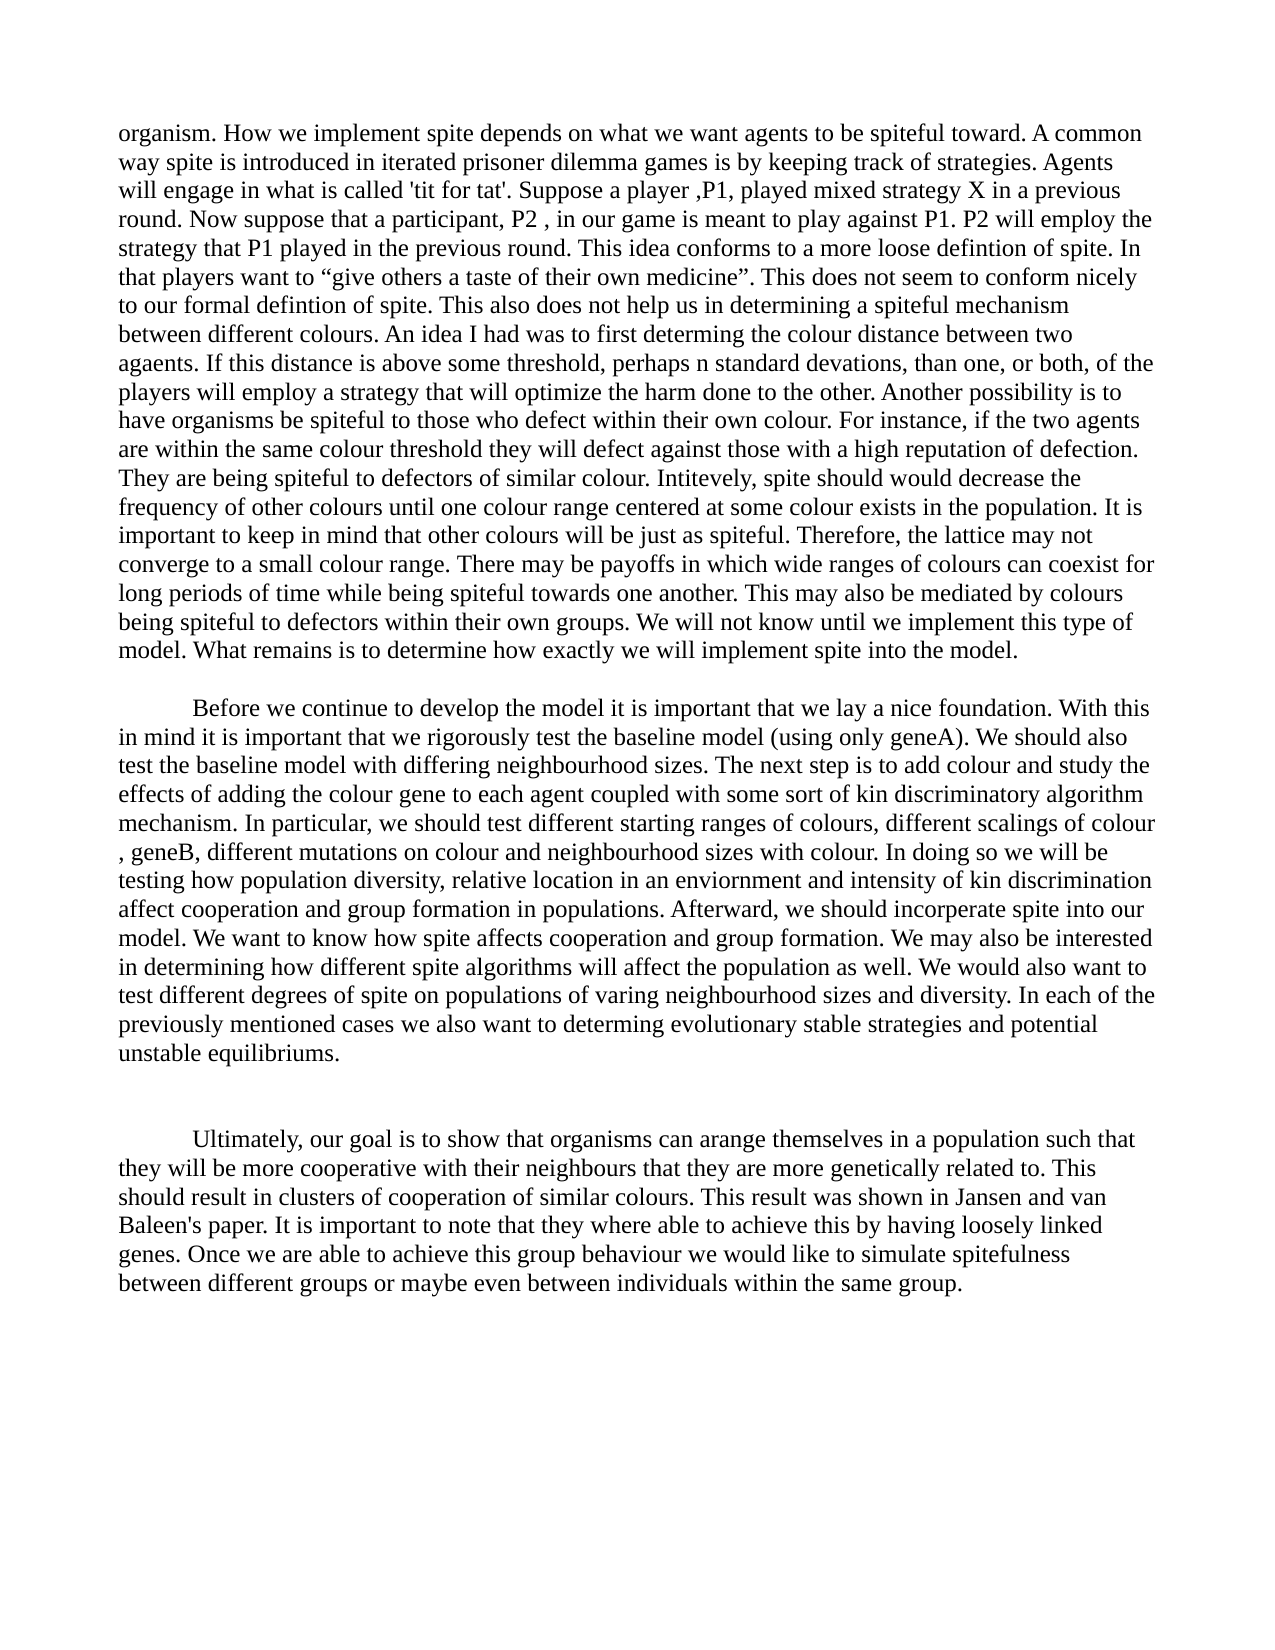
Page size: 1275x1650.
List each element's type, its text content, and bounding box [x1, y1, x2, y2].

text Ultimately, our goal is to show that organisms can arange themselves in a population such that they will be more cooperative with their neighbours that they are more genetically related to. This should result in clusters of cooperation of similar colours. This result was shown in Jansen and van Baleen's paper. It is important to note that they where able to achieve this by having loosely linked genes. Once we are able to achieve this group behaviour we would like to simulate spitefulness between different groups or maybe even between individuals within the same group. [118, 1124, 1157, 1297]
text organism. How we implement spite depends on what we want agents to be spiteful toward. A common way spite is introduced in iterated prisoner dilemma games is by keeping track of strategies. Agents will engage in what is called 'tit for tat'. Suppose a player ,P1, played mixed strategy X in a previous round. Now suppose that a participant, P2 , in our game is meant to play against P1. P2 will employ the strategy that P1 played in the previous round. This idea conforms to a more loose defintion of spite. In that players want to “give others a taste of their own medicine”. This does not seem to conform nicely to our formal defintion of spite. This also does not help us in determining a spiteful mechanism between different colours. An idea I had was to first determing the colour distance between two agaents. If this distance is above some threshold, perhaps n standard devations, than one, or both, of the players will employ a strategy that will optimize the harm done to the other. Another possibility is to have organisms be spiteful to those who defect within their own colour. For instance, if the two agents are within the same colour threshold they will defect against those with a high reputation of defection. They are being spiteful to defectors of similar colour. Intitevely, spite should would decrease the frequency of other colours until one colour range centered at some colour exists in the population. It is important to keep in mind that other colours will be just as spiteful. Therefore, the lattice may not converge to a small colour range. There may be payoffs in which wide ranges of colours can coexist for long periods of time while being spiteful towards one another. This may also be mediated by colours being spiteful to defectors within their own groups. We will not know until we implement this type of model. What remains is to determine how exactly we will implement spite into the model. Before we continue to develop the model it is important that we lay a nice foundation. With this in mind it is important that we rigorously test the baseline model (using only geneA). We should also test the baseline model with differing neighbourhood sizes. The next step is to add colour and study the effects of adding the colour gene to each agent coupled with some sort of kin discriminatory algorithm mechanism. In particular, we should test different starting ranges of colours, different scalings of colour , geneB, different mutations on colour and neighbourhood sizes with colour. In doing so we will be testing how population diversity, relative location in an enviornment and intensity of kin discrimination affect cooperation and group formation in populations. Afterward, we should incorperate spite into our model. We want to know how spite affects cooperation and group formation. We may also be interested in determining how different spite algorithms will affect the population as well. We would also want to test different degrees of spite on populations of varing neighbourhood sizes and diversity. In each of the previously mentioned cases we also want to determing evolutionary stable strategies and potential unstable equilibriums. [118, 118, 1157, 1067]
